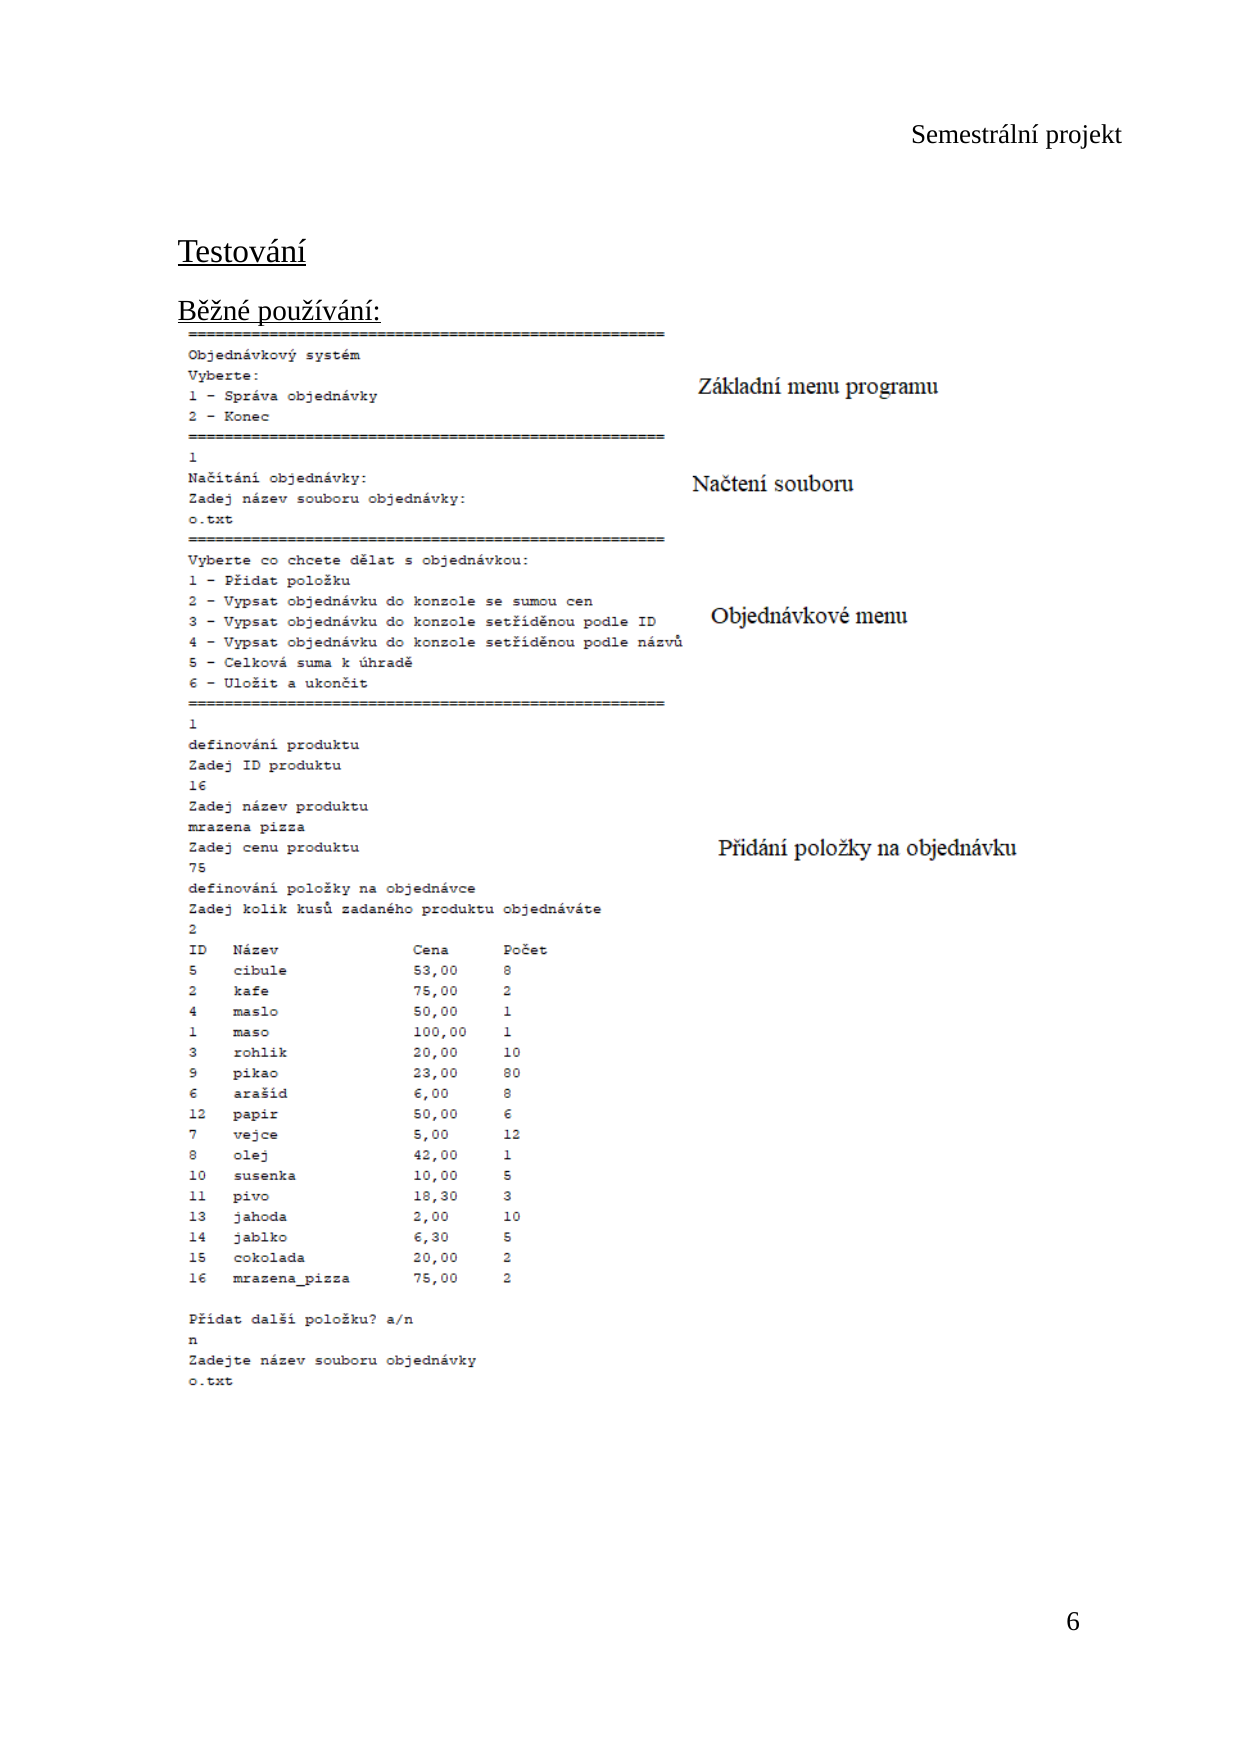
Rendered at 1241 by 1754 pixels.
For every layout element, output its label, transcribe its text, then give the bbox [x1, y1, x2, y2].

picture [177, 326, 1123, 1398]
text Běžné používání: [177, 293, 1122, 326]
text Testování [177, 231, 1122, 269]
